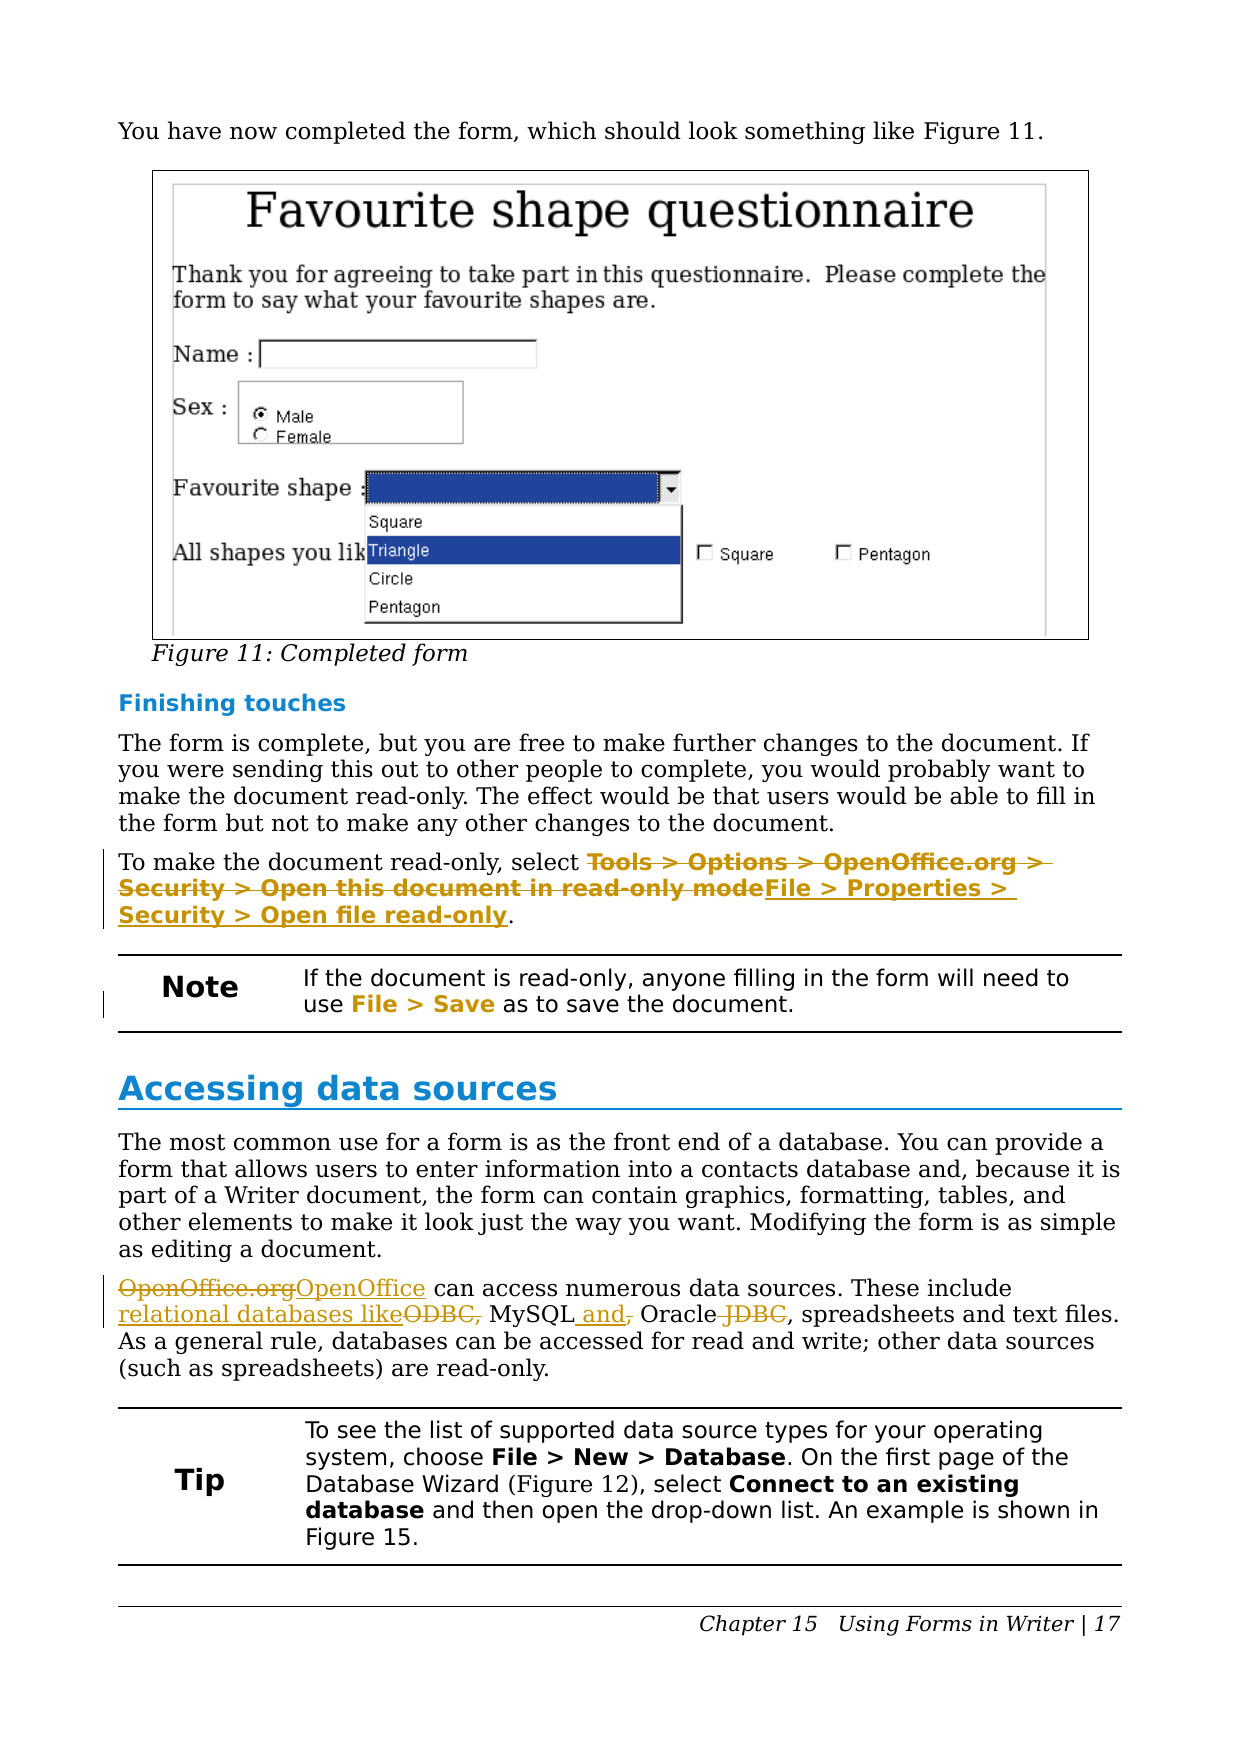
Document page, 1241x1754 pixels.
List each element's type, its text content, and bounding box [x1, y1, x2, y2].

table_header Note [118, 956, 281, 1031]
text OpenOffice can access numerous data sources. These include relational databases like MySQL and Oracle, spreadsheets and text files. As a general rule, databases can be accessed for read and write; other data sources (such as spreadsheets) are read-only. [118, 1275, 1122, 1382]
subtitle Finishing touches [118, 691, 1122, 717]
table_header Tip [118, 1409, 281, 1564]
text The most common use for a form is as the front end of a database. You can provide a form that allows users to enter information into a contacts database and, because it is part of a Writer document, the form can contain graphics, formatting, tables, and other elements to make it look just the way you want. Modifying the form is as simple as editing a document. [118, 1129, 1122, 1262]
text [153, 171, 1088, 639]
text The form is complete, but you are free to make further changes to the document. If you were sending this out to other people to complete, you would probably want to make the document read-only. The effect would be that users would be able to fill in the form but not to make any other changes to the document. [118, 730, 1122, 836]
table_header To see the list of supported data source types for your operating system, choose File > New > Database. On the first page of the Database Wizard (Figure 12), select Connect to an existing database and then open the drop-down list. An example is shown in Figure 15. [281, 1409, 1122, 1564]
subtitle Accessing data sources [118, 1069, 1122, 1108]
table_header If the document is read-only, anyone filling in the form will need to use File > Save as to save the document. [281, 956, 1122, 1031]
picture [155, 173, 1085, 636]
text To make the document read-only, select File > Properties > Security > Open file read-only. [118, 849, 1122, 929]
text Figure 11: Completed form [152, 640, 1089, 666]
text You have now completed the form, which should look something like Figure 11. [118, 118, 1122, 145]
